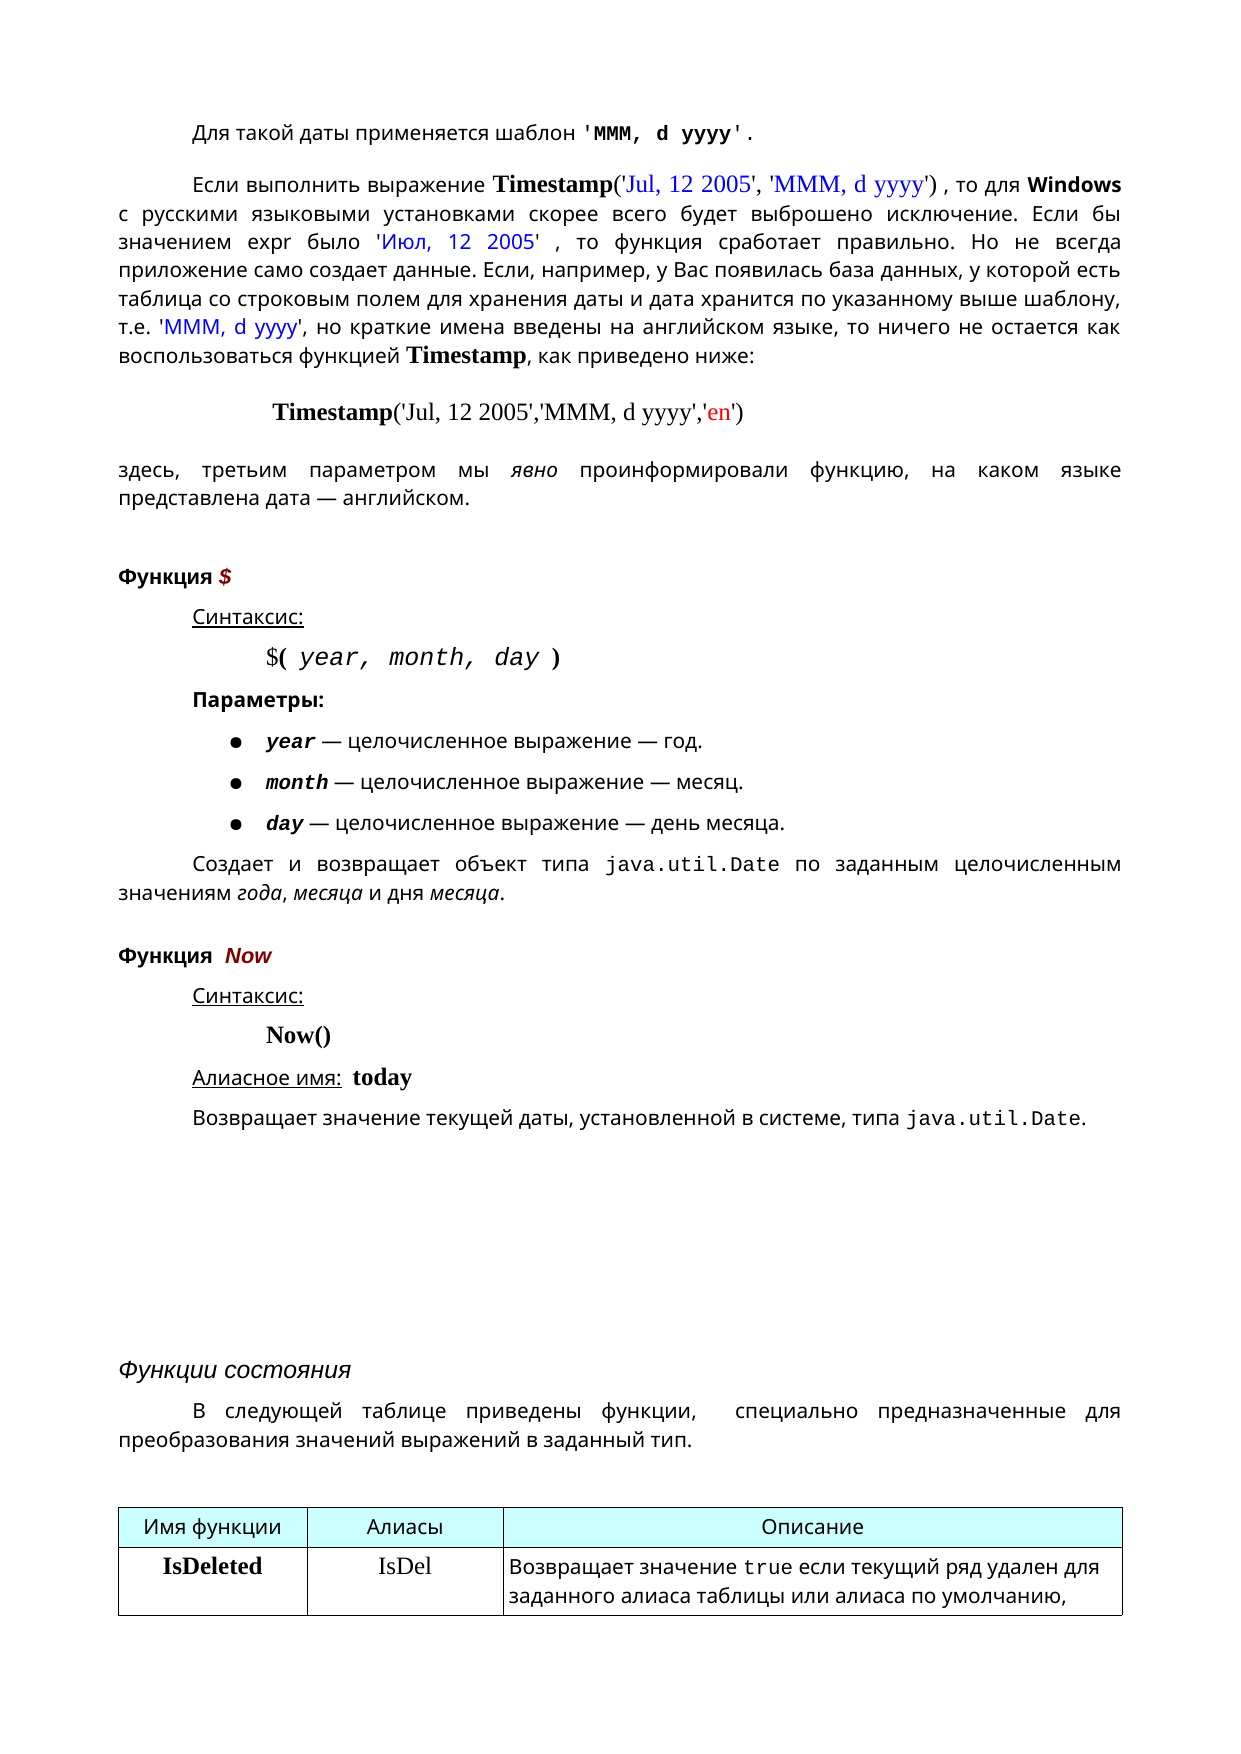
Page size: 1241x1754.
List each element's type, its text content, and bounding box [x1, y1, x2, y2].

table_cell IsDel [308, 1548, 503, 1615]
table_cell Возвращает значение true если текущий ряд удален для заданного алиаса таблицы или алиаса по умолчанию, [504, 1548, 1122, 1615]
text В следующей таблице приведены функции, специально предназначенные для преобразования значений выражений в заданный тип. [118, 1396, 1122, 1453]
table_header Описание [504, 1508, 1122, 1547]
text Timestamp('Jul, 12 2005','MMM, d yyyy','en') [118, 398, 1122, 426]
text Синтаксис: [118, 981, 1122, 1009]
text здесь, третьим параметром мы явно проинформировали функцию, на каком языке представлена дата — английском. [118, 455, 1122, 512]
text Если выполнить выражение Timestamp('Jul, 12 2005', 'MMM, d yyyy') , то для Windows с русскими языковыми установками скорее всего будет выброшено исключение. Если бы значением expr было 'Июл, 12 2005' , то функция сработает правильно. Но не всегда приложение само создает данные. Если, например, у Вас появилась база данных, у которой есть таблица со строковым полем для хранения даты и дата хранится по указанному выше шаблону, т.е. 'MMM, d yyyy', но краткие имена введены на английском языке, то ничего не остается как воспользоваться функцией Timestamp, как приведено ниже: [118, 170, 1122, 369]
text Now() [118, 1022, 1122, 1050]
subtitle Функции состояния [118, 1356, 1122, 1384]
subtitle Функция $ [118, 565, 1122, 589]
subtitle Функция Now [118, 944, 1122, 968]
text $( year, month, day ) [118, 643, 1122, 673]
text Для такой даты применяется шаблон 'MMM, d yyyy'. [118, 118, 1122, 147]
table_header Имя функции [119, 1508, 307, 1547]
list month — целочисленное выражение — месяц. [228, 767, 1122, 796]
text Создает и возвращает объект типа java.util.Date по заданным целочисленным значениям года, месяца и дня месяца. [118, 849, 1122, 906]
list day — целочисленное выражение — день месяца. [228, 808, 1122, 837]
text Возвращает значение текущей даты, установленной в системе, типа java.util.Date. [118, 1103, 1122, 1132]
table_header Алиасы [308, 1508, 503, 1547]
text Параметры: [118, 685, 1122, 714]
text Синтаксис: [118, 602, 1122, 630]
table_cell IsDeleted [119, 1548, 307, 1615]
list year — целочисленное выражение — год. [228, 726, 1122, 755]
text Алиасное имя: today [118, 1063, 1122, 1091]
